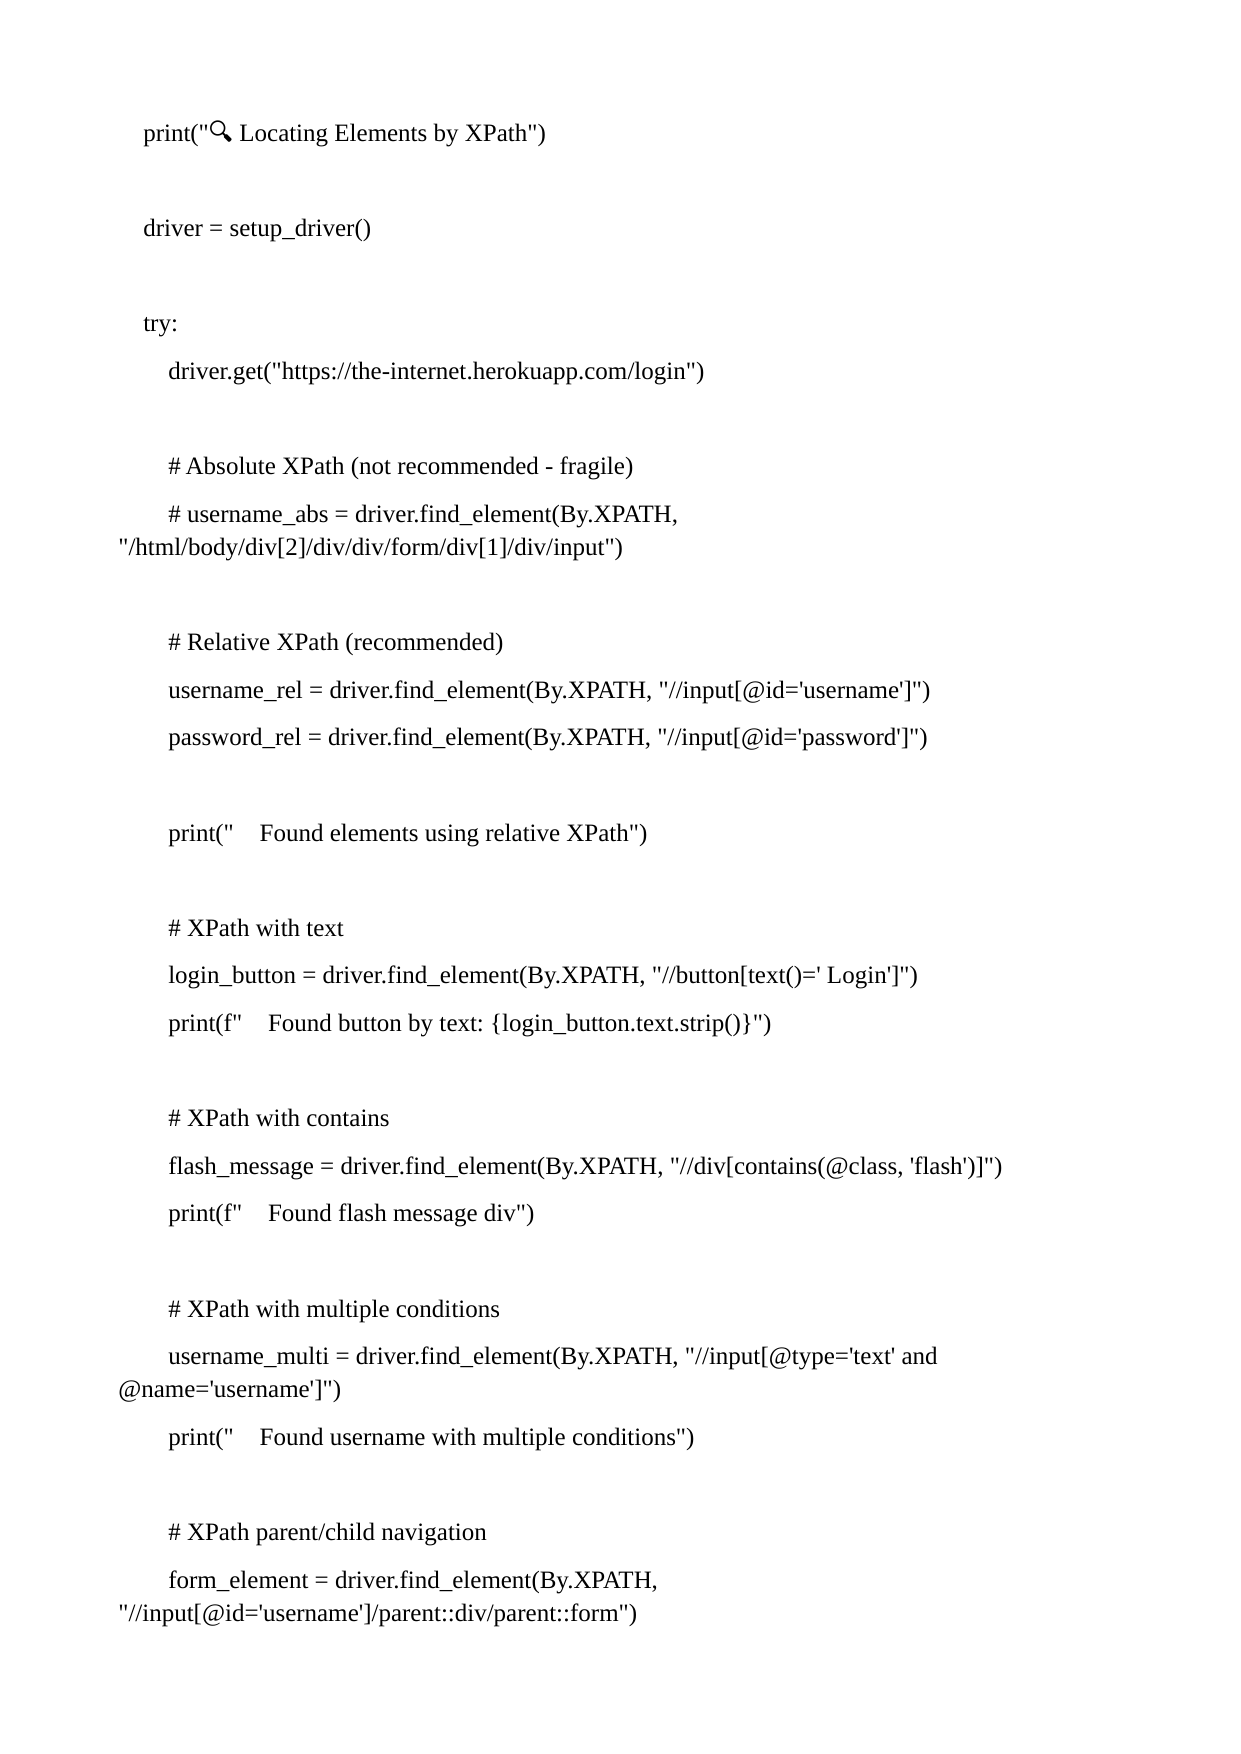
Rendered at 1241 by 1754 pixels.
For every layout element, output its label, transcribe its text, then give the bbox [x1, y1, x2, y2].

text # XPath with text [118, 913, 1122, 942]
text driver = setup_driver() [118, 213, 1122, 242]
text login_button = driver.find_element(By.XPATH, "//button[text()=' Login']") [118, 960, 1122, 989]
text # Absolute XPath (not recommended - fragile) [118, 451, 1122, 480]
text print("✅ Found username with multiple conditions") [118, 1422, 1122, 1451]
text username_rel = driver.find_element(By.XPATH, "//input[@id='username']") [118, 675, 1122, 703]
text # XPath with contains [118, 1103, 1122, 1132]
text username_multi = driver.find_element(By.XPATH, "//input[@type='text' and @name='username']") [118, 1341, 1122, 1403]
text flash_message = driver.find_element(By.XPATH, "//div[contains(@class, 'flash')]") [118, 1151, 1122, 1179]
text driver.get("https://the-internet.herokuapp.com/login") [118, 356, 1122, 385]
text print(f"✅ Found flash message div") [118, 1198, 1122, 1227]
text print(f"✅ Found button by text: {login_button.text.strip()}") [118, 1008, 1122, 1037]
text # XPath parent/child navigation [118, 1517, 1122, 1546]
text # Relative XPath (recommended) [118, 627, 1122, 656]
text print("✅ Found elements using relative XPath") [118, 818, 1122, 846]
text print("🔍 Locating Elements by XPath") [118, 118, 1122, 147]
text try: [118, 308, 1122, 337]
text # username_abs = driver.find_element(By.XPATH, "/html/body/div[2]/div/div/form/div[1]/div/input") [118, 499, 1122, 561]
text # XPath with multiple conditions [118, 1294, 1122, 1322]
text form_element = driver.find_element(By.XPATH, "//input[@id='username']/parent::div/parent::form") [118, 1565, 1122, 1626]
text password_rel = driver.find_element(By.XPATH, "//input[@id='password']") [118, 722, 1122, 751]
